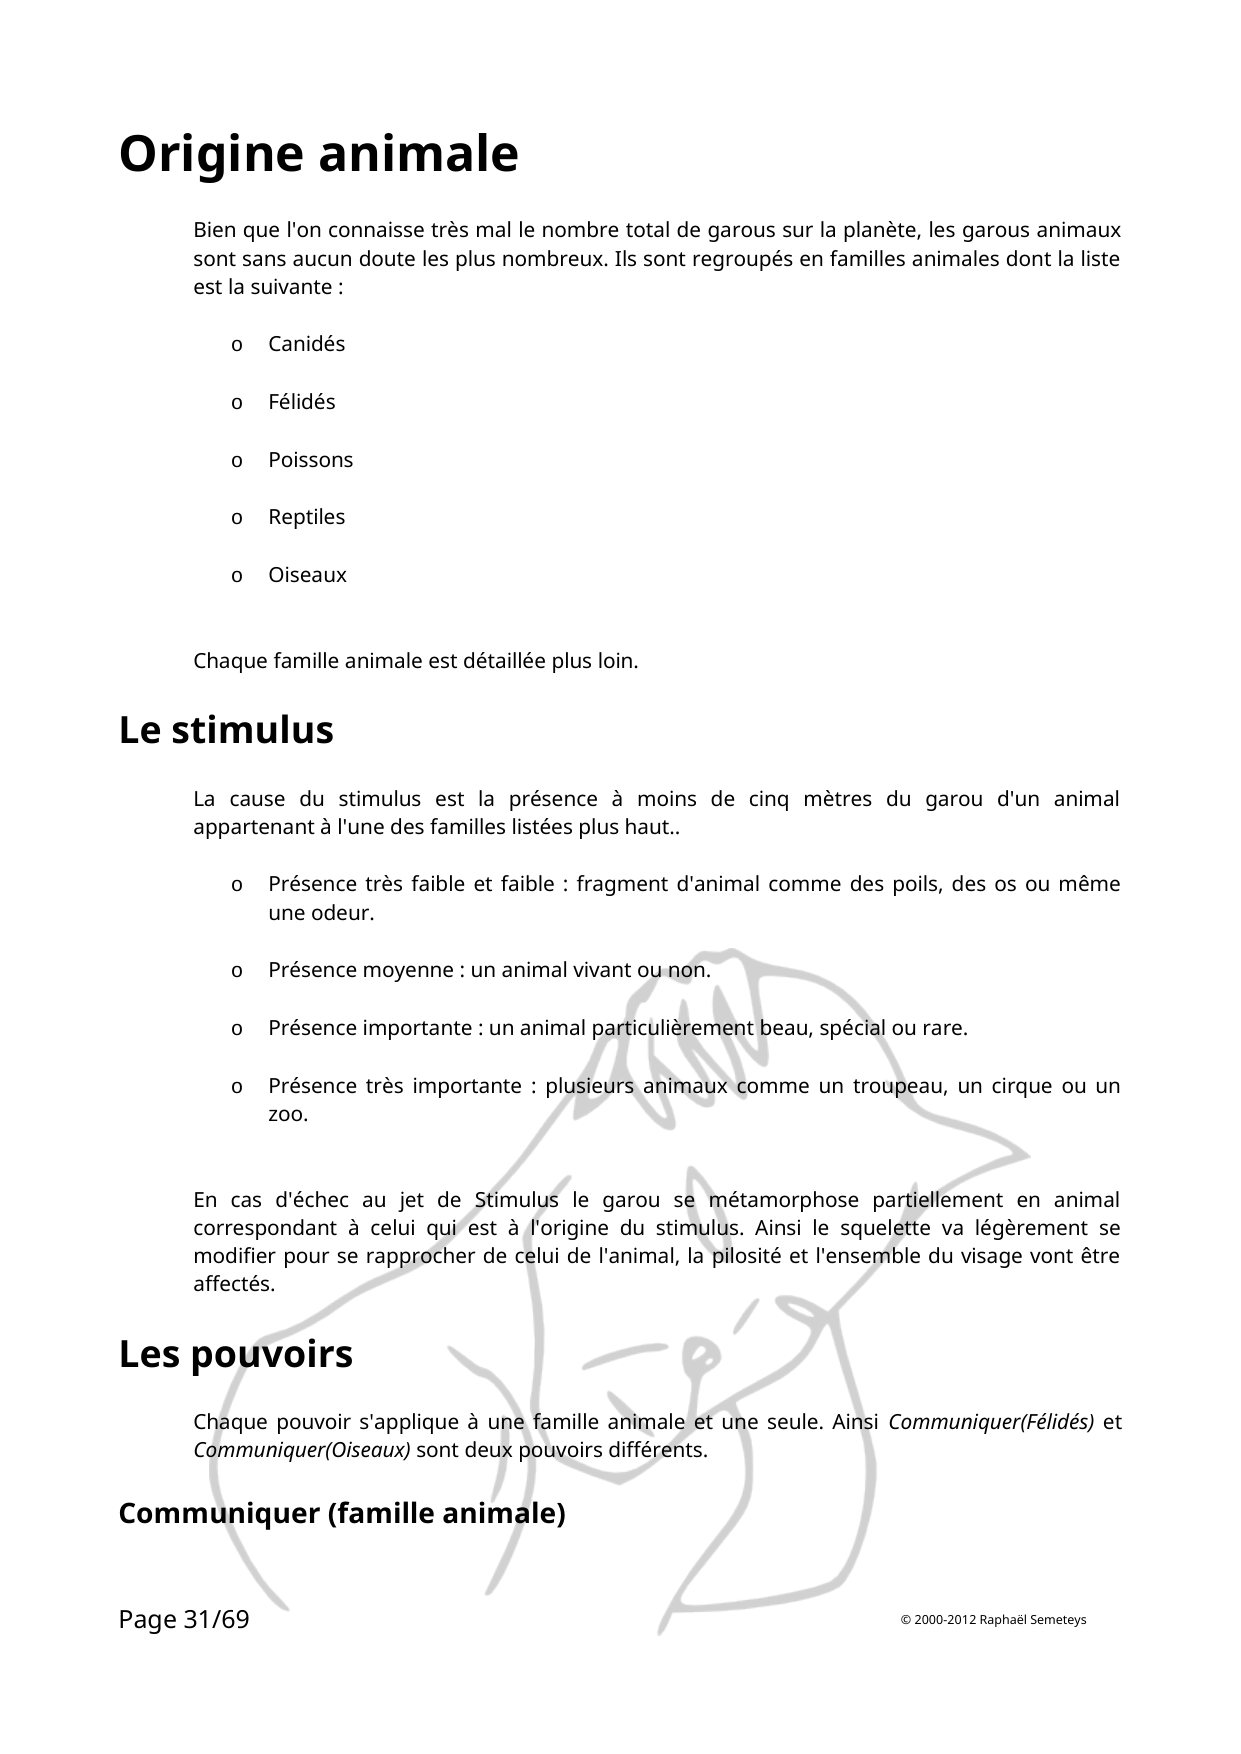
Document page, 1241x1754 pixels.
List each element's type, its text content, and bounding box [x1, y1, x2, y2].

subtitle Origine animale [118, 118, 1122, 186]
list Présence très importante : plusieurs animaux comme un troupeau, un cirque ou un zoo. [231, 1071, 1122, 1127]
list Oiseaux [231, 560, 1122, 589]
list Canidés [231, 329, 1122, 358]
subtitle Le stimulus [118, 703, 1122, 754]
picture [220, 1378, 1021, 1407]
list Félidés [231, 387, 1122, 416]
list Présence importante : un animal particulièrement beau, spécial ou rare. [231, 1013, 1122, 1042]
text Chaque famille animale est détaillée plus loin. [193, 618, 1122, 674]
subtitle Les pouvoirs [118, 1327, 1122, 1378]
list Présence moyenne : un animal vivant ou non. [231, 955, 1122, 984]
subtitle Communiquer (famille animale) [118, 1493, 1122, 1531]
text En cas d'échec au jet de Stimulus le garou se métamorphose partiellement en animal correspondant à celui qui est à l'origine du stimulus. Ainsi le squelette va légèrement se modifier pour se rapprocher de celui de l'animal, la pilosité et l'ensemble du visage vont être affectés. [193, 1157, 1122, 1298]
text Bien que l'on connaisse très mal le nombre total de garous sur la planète, les garous animaux sont sans aucun doute les plus nombreux. Ils sont regroupés en familles animales dont la liste est la suivante : [193, 216, 1122, 300]
picture [220, 1531, 1021, 1636]
list Reptiles [231, 502, 1122, 531]
list Poissons [231, 445, 1122, 473]
picture [220, 948, 1021, 1157]
list Présence très faible et faible : fragment d'animal comme des poils, des os ou même une odeur. [231, 869, 1122, 926]
picture [220, 1464, 1021, 1493]
text Chaque pouvoir s'applique à une famille animale et une seule. Ainsi Communiquer(Félidés) et Communiquer(Oiseaux) sont deux pouvoirs différents. [193, 1407, 1122, 1464]
text La cause du stimulus est la présence à moins de cinq mètres du garou d'un animal appartenant à l'une des familles listées plus haut.. [193, 784, 1122, 840]
picture [220, 1298, 1021, 1327]
